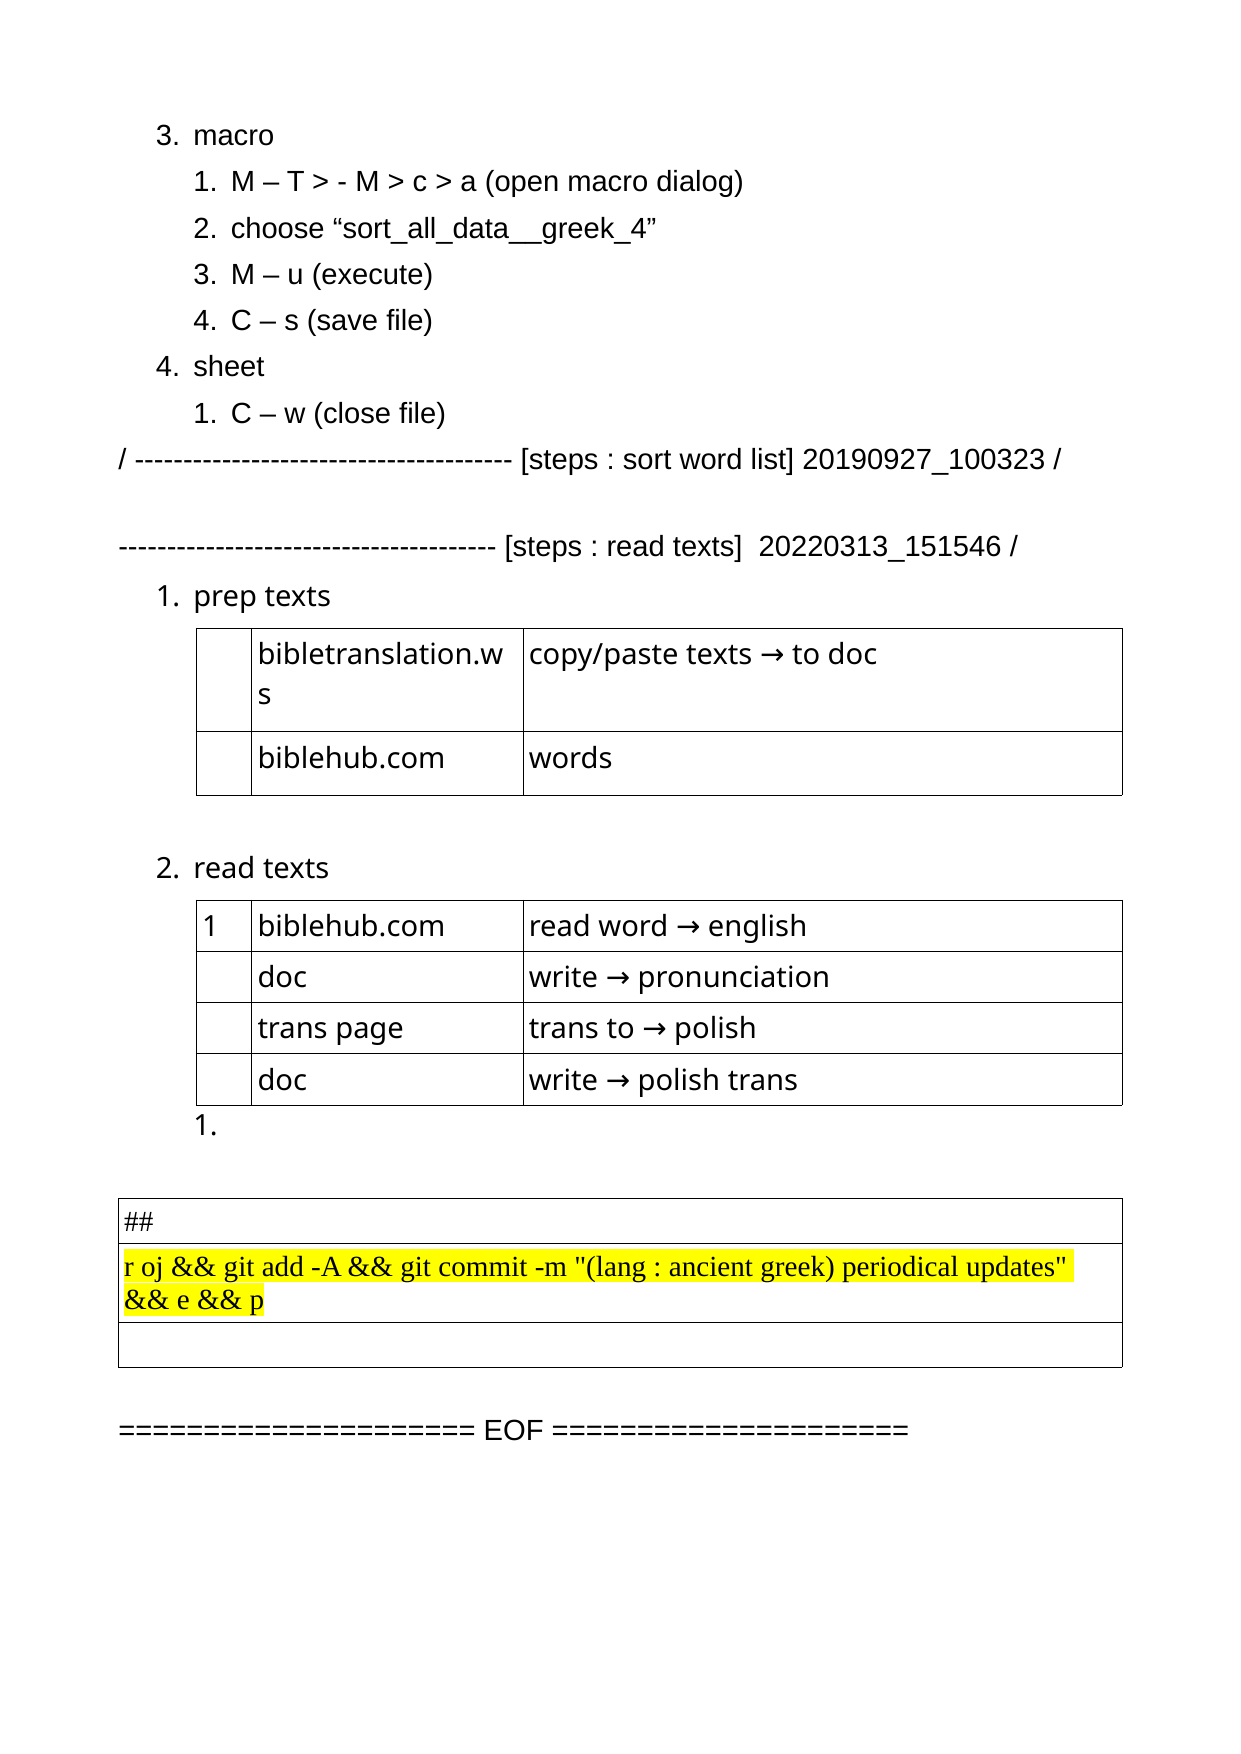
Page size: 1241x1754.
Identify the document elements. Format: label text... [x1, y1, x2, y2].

list M – T > - M > c > a (open macro dialog) [193, 164, 1122, 198]
table_cell write → pronunciation [524, 952, 1122, 1002]
table_cell write → polish trans [524, 1054, 1122, 1104]
list read texts [156, 847, 1122, 887]
list macro [156, 118, 1122, 152]
table_cell doc [252, 1054, 523, 1104]
table_header read word → english [524, 901, 1122, 951]
table_header 1 [197, 901, 251, 951]
text ===================== EOF ===================== [118, 1413, 1122, 1447]
table_cell r oj && git add -A && git commit -m "(lang : ancient greek) periodical updates" && e && p [119, 1244, 1122, 1322]
table_header copy/paste texts → to doc [524, 629, 1122, 731]
table_cell [197, 732, 251, 795]
table_cell words [524, 732, 1122, 795]
list C – s (save file) [193, 303, 1122, 337]
table_cell doc [252, 952, 523, 1002]
table_cell [197, 1054, 251, 1104]
table_cell [197, 1003, 251, 1053]
table_header bibletranslation.ws [252, 629, 523, 731]
table_cell [197, 952, 251, 1002]
list C – w (close file) [193, 396, 1122, 429]
table_cell [119, 1323, 1122, 1367]
text / --------------------------------------- [steps : sort word list] 20190927_100323 / [118, 442, 1122, 475]
list M – u (execute) [193, 257, 1122, 290]
table_cell biblehub.com [252, 732, 523, 795]
table_header biblehub.com [252, 901, 523, 951]
list prep texts [156, 576, 1122, 615]
table_cell trans page [252, 1003, 523, 1053]
list sheet [156, 349, 1122, 383]
table_header ## [119, 1199, 1122, 1243]
list choose “sort_all_data__greek_4” [193, 211, 1122, 244]
table_cell trans to → polish [524, 1003, 1122, 1053]
text --------------------------------------- [steps : read texts] 20220313_151546 / [118, 529, 1122, 563]
table_header [197, 629, 251, 731]
